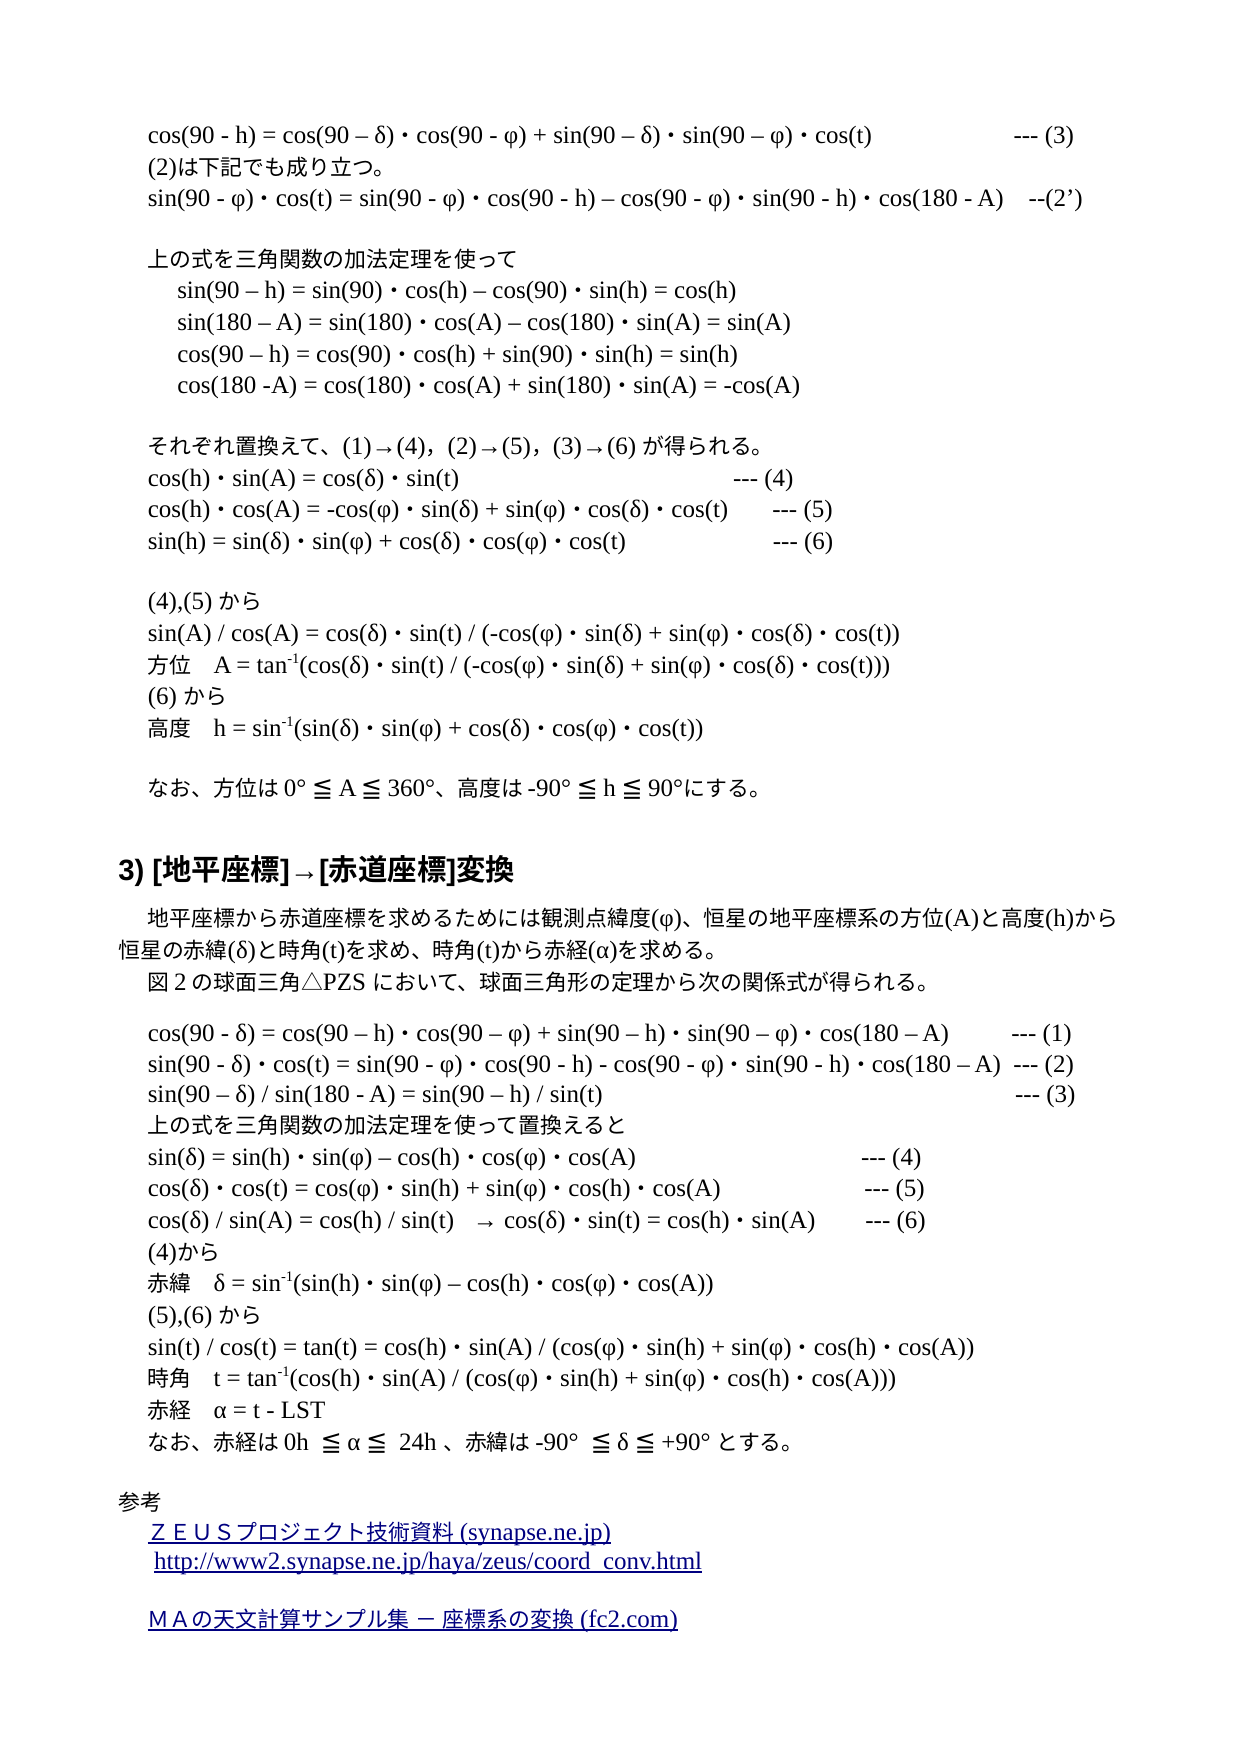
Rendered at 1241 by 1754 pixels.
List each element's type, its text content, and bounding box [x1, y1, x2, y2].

text (2)は下記でも成り立つ。 [118, 150, 1122, 181]
text sin(δ) = sin(h)・sin(φ) – cos(h)・cos(φ)・cos(A) --- (4) [118, 1139, 1122, 1171]
text (4),(5) から [118, 584, 1122, 616]
text 地平座標から赤道座標を求めるためには観測点緯度(φ)、恒星の地平座標系の方位(A)と高度(h)から恒星の赤緯(δ)と時角(t)を求め、時角(t)から赤経(α)を求める。 [118, 901, 1122, 965]
text sin(90 - δ)・cos(t) = sin(90 - φ)・cos(90 - h) - cos(90 - φ)・sin(90 - h)・cos(180 – A) --- (2) [118, 1047, 1122, 1079]
text 赤緯 δ = sin-1(sin(h)・sin(φ) – cos(h)・cos(φ)・cos(A)) [118, 1266, 1122, 1298]
text 参考 [118, 1485, 1122, 1517]
text sin(90 – h) = sin(90)・cos(h) – cos(90)・sin(h) = cos(h) [148, 273, 1122, 305]
text http://www2.synapse.ne.jp/haya/zeus/coord_conv.html [118, 1546, 1122, 1575]
text それぞれ置換えて、(1)→(4)，(2)→(5)，(3)→(6) が得られる。 [118, 429, 1122, 461]
text 上の式を三角関数の加法定理を使って [118, 242, 1122, 273]
text cos(δ) / sin(A) = cos(h) / sin(t) → cos(δ)・sin(t) = cos(h)・sin(A) --- (6) [118, 1203, 1122, 1234]
text cos(δ)・cos(t) = cos(φ)・sin(h) + sin(φ)・cos(h)・cos(A) --- (5) [118, 1171, 1122, 1203]
text 方位 A = tan-1(cos(δ)・sin(t) / (-cos(φ)・sin(δ) + sin(φ)・cos(δ)・cos(t))) [118, 648, 1122, 679]
text なお、赤経は 0h ≦ α ≦ 24h 、赤緯は -90° ≦ δ ≦ +90° とする。 [118, 1424, 1122, 1456]
text cos(h)・cos(A) = -cos(φ)・sin(δ) + sin(φ)・cos(δ)・cos(t) --- (5) [118, 492, 1122, 524]
text cos(90 - δ) = cos(90 – h)・cos(90 – φ) + sin(90 – h)・sin(90 – φ)・cos(180 – A) --- (1) [118, 1016, 1122, 1047]
text ＺＥＵＳプロジェクト技術資料 (synapse.ne.jp) [118, 1517, 1122, 1546]
text cos(90 - h) = cos(90 – δ)・cos(90 - φ) + sin(90 – δ)・sin(90 – φ)・cos(t) --- (3) [118, 118, 1122, 150]
text sin(t) / cos(t) = tan(t) = cos(h)・sin(A) / (cos(φ)・sin(h) + sin(φ)・cos(h)・cos(A)) [118, 1329, 1122, 1361]
text 上の式を三角関数の加法定理を使って置換えると [118, 1108, 1122, 1139]
text sin(90 - φ)・cos(t) = sin(90 - φ)・cos(90 - h) – cos(90 - φ)・sin(90 - h)・cos(180 - A) --(2’) [118, 181, 1122, 213]
text cos(h)・sin(A) = cos(δ)・sin(t) --- (4) [118, 461, 1122, 492]
text ＭＡの天文計算サンプル集 － 座標系の変換 (fc2.com) [118, 1604, 1122, 1634]
text なお、方位は 0° ≦ A ≦ 360°、高度は -90° ≦ h ≦ 90°にする。 [118, 771, 1122, 803]
subtitle 3) [地平座標]→[赤道座標]変換 [118, 846, 1122, 889]
text (6) から [118, 679, 1122, 711]
text 高度 h = sin-1(sin(δ)・sin(φ) + cos(δ)・cos(φ)・cos(t)) [118, 711, 1122, 743]
text cos(180 -A) = cos(180)・cos(A) + sin(180)・sin(A) = -cos(A) [148, 368, 1122, 400]
text (4)から [118, 1234, 1122, 1266]
text cos(90 – h) = cos(90)・cos(h) + sin(90)・sin(h) = sin(h) [148, 337, 1122, 368]
text (5),(6) から [118, 1298, 1122, 1329]
text sin(180 – A) = sin(180)・cos(A) – cos(180)・sin(A) = sin(A) [148, 305, 1122, 337]
text sin(A) / cos(A) = cos(δ)・sin(t) / (-cos(φ)・sin(δ) + sin(φ)・cos(δ)・cos(t)) [118, 616, 1122, 648]
text 図2の球面三角△PZS において、球面三角形の定理から次の関係式が得られる。 [118, 965, 1122, 996]
text 赤経 α = t - LST [118, 1393, 1122, 1424]
text sin(h) = sin(δ)・sin(φ) + cos(δ)・cos(φ)・cos(t) --- (6) [118, 524, 1122, 556]
text sin(90 – δ) / sin(180 - A) = sin(90 – h) / sin(t) --- (3) [118, 1079, 1122, 1108]
text 時角 t = tan-1(cos(h)・sin(A) / (cos(φ)・sin(h) + sin(φ)・cos(h)・cos(A))) [118, 1361, 1122, 1393]
